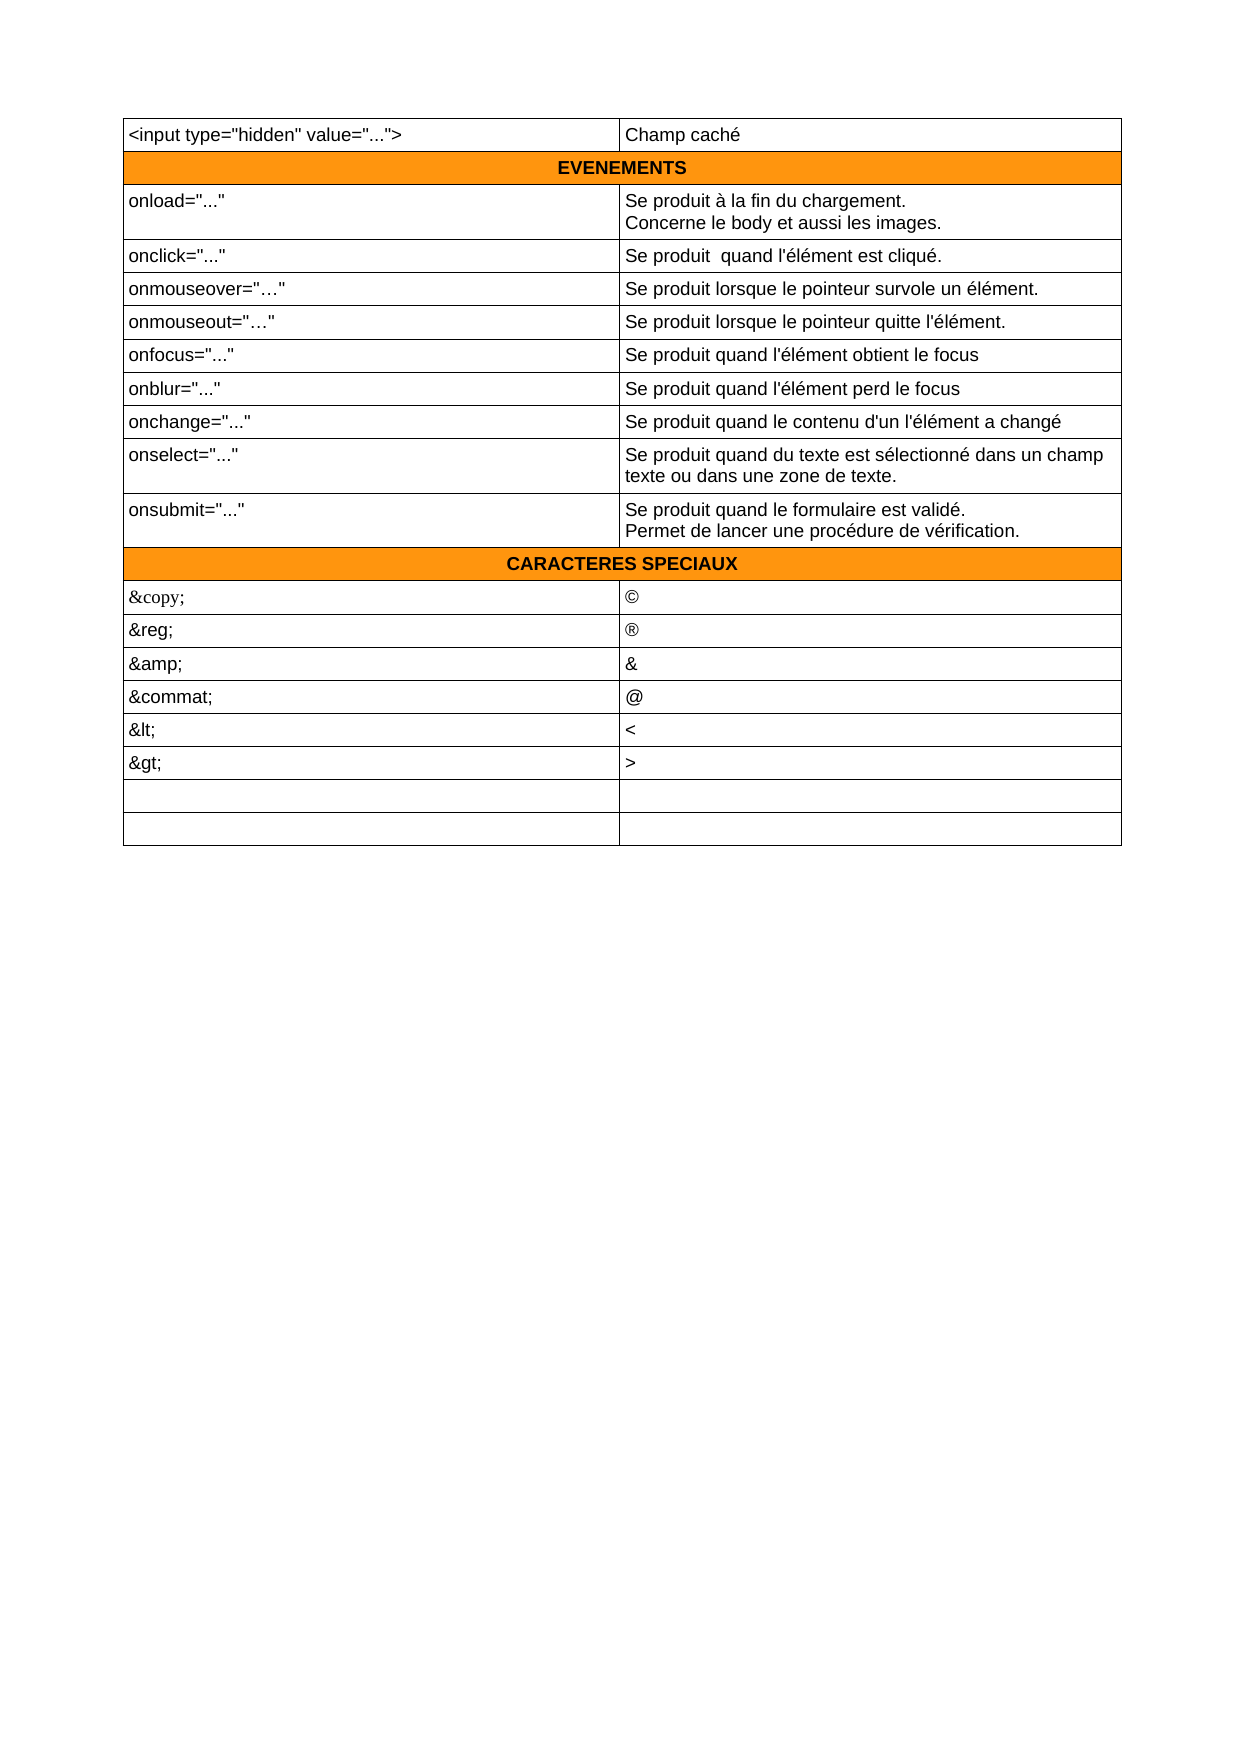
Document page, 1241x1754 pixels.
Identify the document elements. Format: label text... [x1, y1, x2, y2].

table_cell onchange="..." [124, 406, 619, 438]
table_cell > [620, 747, 1121, 779]
table_cell onfocus="..." [124, 340, 619, 372]
table_cell Champ caché [620, 119, 1121, 151]
table_cell &reg; [124, 615, 619, 647]
table_cell < [620, 714, 1121, 746]
table_cell Se produit quand l'élément perd le focus [620, 373, 1121, 405]
table_cell onblur="..." [124, 373, 619, 405]
table_cell onsubmit="..." [124, 494, 619, 547]
table_cell onload="..." [124, 185, 619, 239]
table_cell Se produit lorsque le pointeur survole un élément. [620, 273, 1121, 305]
table_cell onclick="..." [124, 240, 619, 272]
table_cell &amp; [124, 648, 619, 680]
table_cell Se produit quand l'élément obtient le focus [620, 340, 1121, 372]
table_cell [124, 780, 619, 812]
table_cell <input type="hidden" value="..."> [124, 119, 619, 151]
table_cell &gt; [124, 747, 619, 779]
table_cell Se produit quand l'élément est cliqué. [620, 240, 1121, 272]
table_cell Se produit quand du texte est sélectionné dans un champ texte ou dans une zone de texte. [620, 439, 1121, 492]
table_cell Se produit à la fin du chargement. Concerne le body et aussi les images. [620, 185, 1121, 239]
table_cell onselect="..." [124, 439, 619, 492]
table_cell Se produit lorsque le pointeur quitte l'élément. [620, 306, 1121, 338]
table_cell onmouseover="…" [124, 273, 619, 305]
table_cell CARACTERES SPECIAUX [124, 548, 1121, 580]
table_cell onmouseout="…" [124, 306, 619, 338]
table_cell Se produit quand le formulaire est validé. Permet de lancer une procédure de vérification. [620, 494, 1121, 547]
table_cell ® [620, 615, 1121, 647]
table_cell Se produit quand le contenu d'un l'élément a changé [620, 406, 1121, 438]
table_cell &copy; [124, 581, 619, 613]
table_cell © [620, 581, 1121, 613]
table_cell [620, 780, 1121, 812]
table_cell [124, 813, 619, 845]
table_cell @ [620, 681, 1121, 713]
table_cell & [620, 648, 1121, 680]
table_cell &lt; [124, 714, 619, 746]
table_cell &commat; [124, 681, 619, 713]
table_cell EVENEMENTS [124, 152, 1121, 184]
table_cell [620, 813, 1121, 845]
